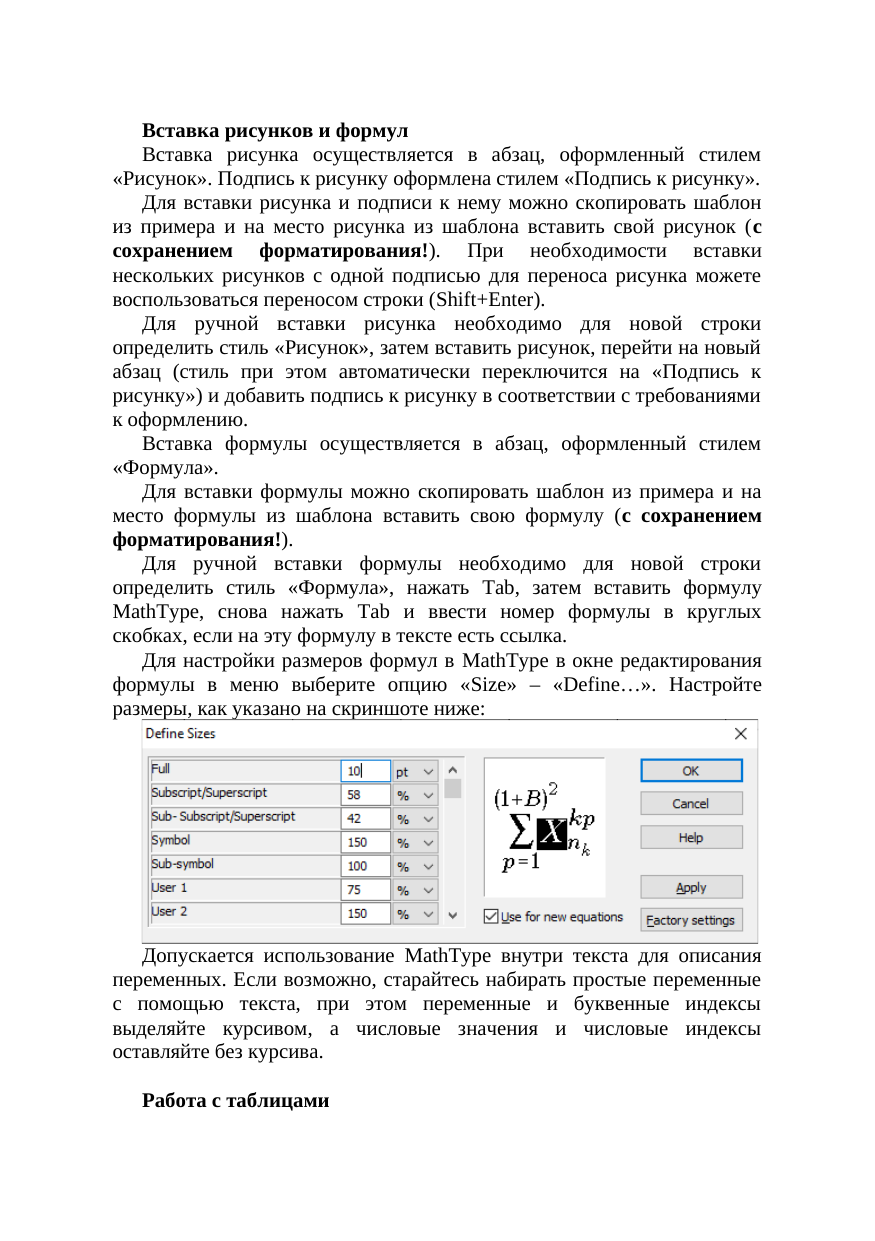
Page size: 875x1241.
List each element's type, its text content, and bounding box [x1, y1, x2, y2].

text Для настройки размеров формул в MathType в окне редактирования формулы в меню выберите опцию «Size» – «Define…». Настройте размеры, как указано на скриншоте ниже: [112, 647, 762, 720]
text Работа с таблицами [112, 1088, 762, 1112]
picture [141, 719, 759, 944]
text Вставка рисунка осуществляется в абзац, оформленный стилем «Рисунок». Подпись к рисунку оформлена стилем «Подпись к рисунку». [112, 142, 762, 190]
text Допускается использование MathType внутри текста для описания переменных. Если возможно, старайтесь набирать простые переменные с помощью текста, при этом переменные и буквенные индексы выделяйте курсивом, а числовые значения и числовые индексы оставляйте без курсива. [112, 943, 762, 1063]
text Для вставки формулы можно скопировать шаблон из примера и на место формулы из шаблона вставить свою формулу (с сохранением форматирования!). [112, 479, 762, 551]
text Вставка формулы осуществляется в абзац, оформленный стилем «Формула». [112, 431, 762, 479]
text Вставка рисунков и формул [112, 118, 762, 142]
text Для вставки рисунка и подписи к нему можно скопировать шаблон из примера и на место рисунка из шаблона вставить свой рисунок (с сохранением форматирования!). При необходимости вставки нескольких рисунков с одной подписью для переноса рисунка можете воспользоваться переносом строки (Shift+Enter). [112, 190, 762, 311]
text Для ручной вставки рисунка необходимо для новой строки определить стиль «Рисунок», затем вставить рисунок, перейти на новый абзац (стиль при этом автоматически переключится на «Подпись к рисунку») и добавить подпись к рисунку в соответствии с требованиями к оформлению. [112, 311, 762, 431]
text Для ручной вставки формулы необходимо для новой строки определить стиль «Формула», нажать Tab, затем вставить формулу MathType, снова нажать Tab и ввести номер формулы в круглых скобках, если на эту формулу в тексте есть ссылка. [112, 551, 762, 647]
